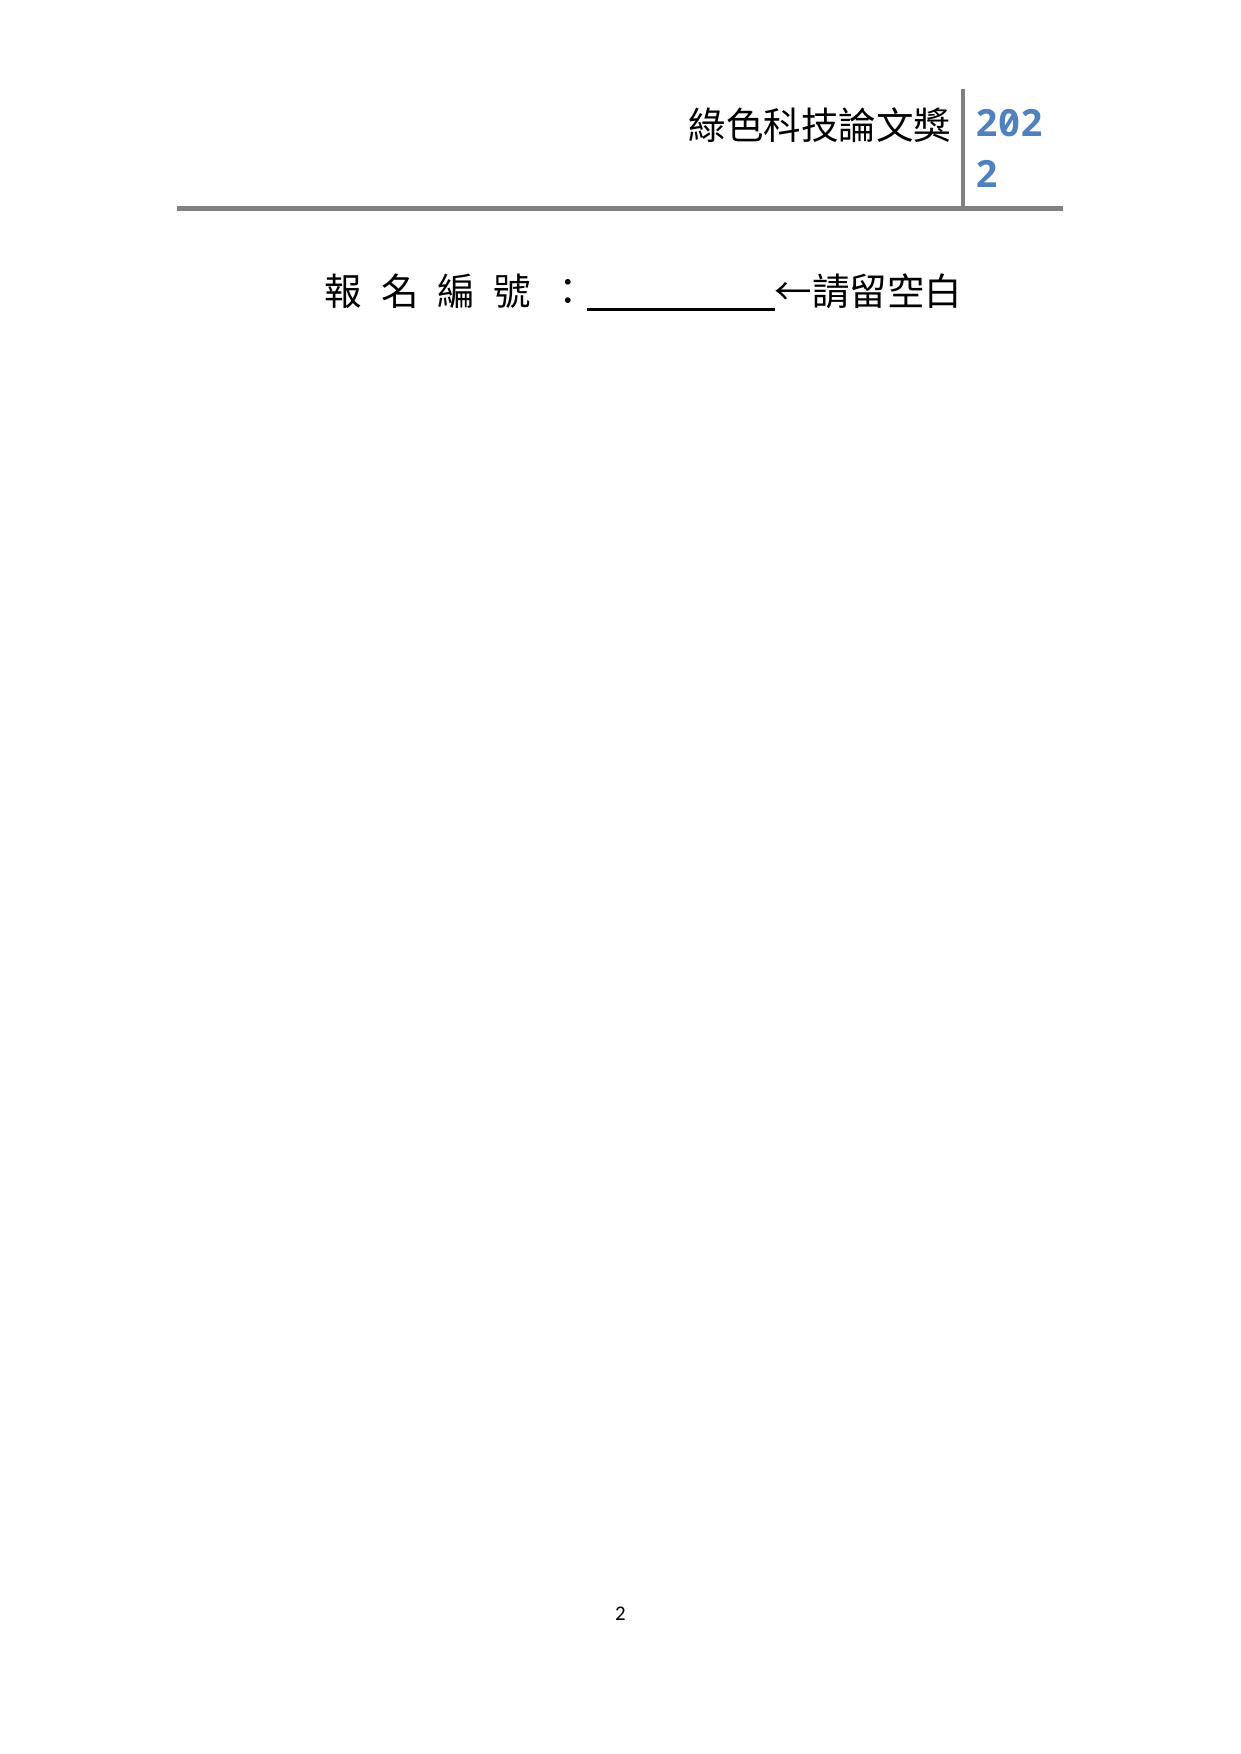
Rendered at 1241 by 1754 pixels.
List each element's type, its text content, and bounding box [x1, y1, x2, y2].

text 報 名 編 號 ： ←請留空白 [177, 262, 1063, 316]
